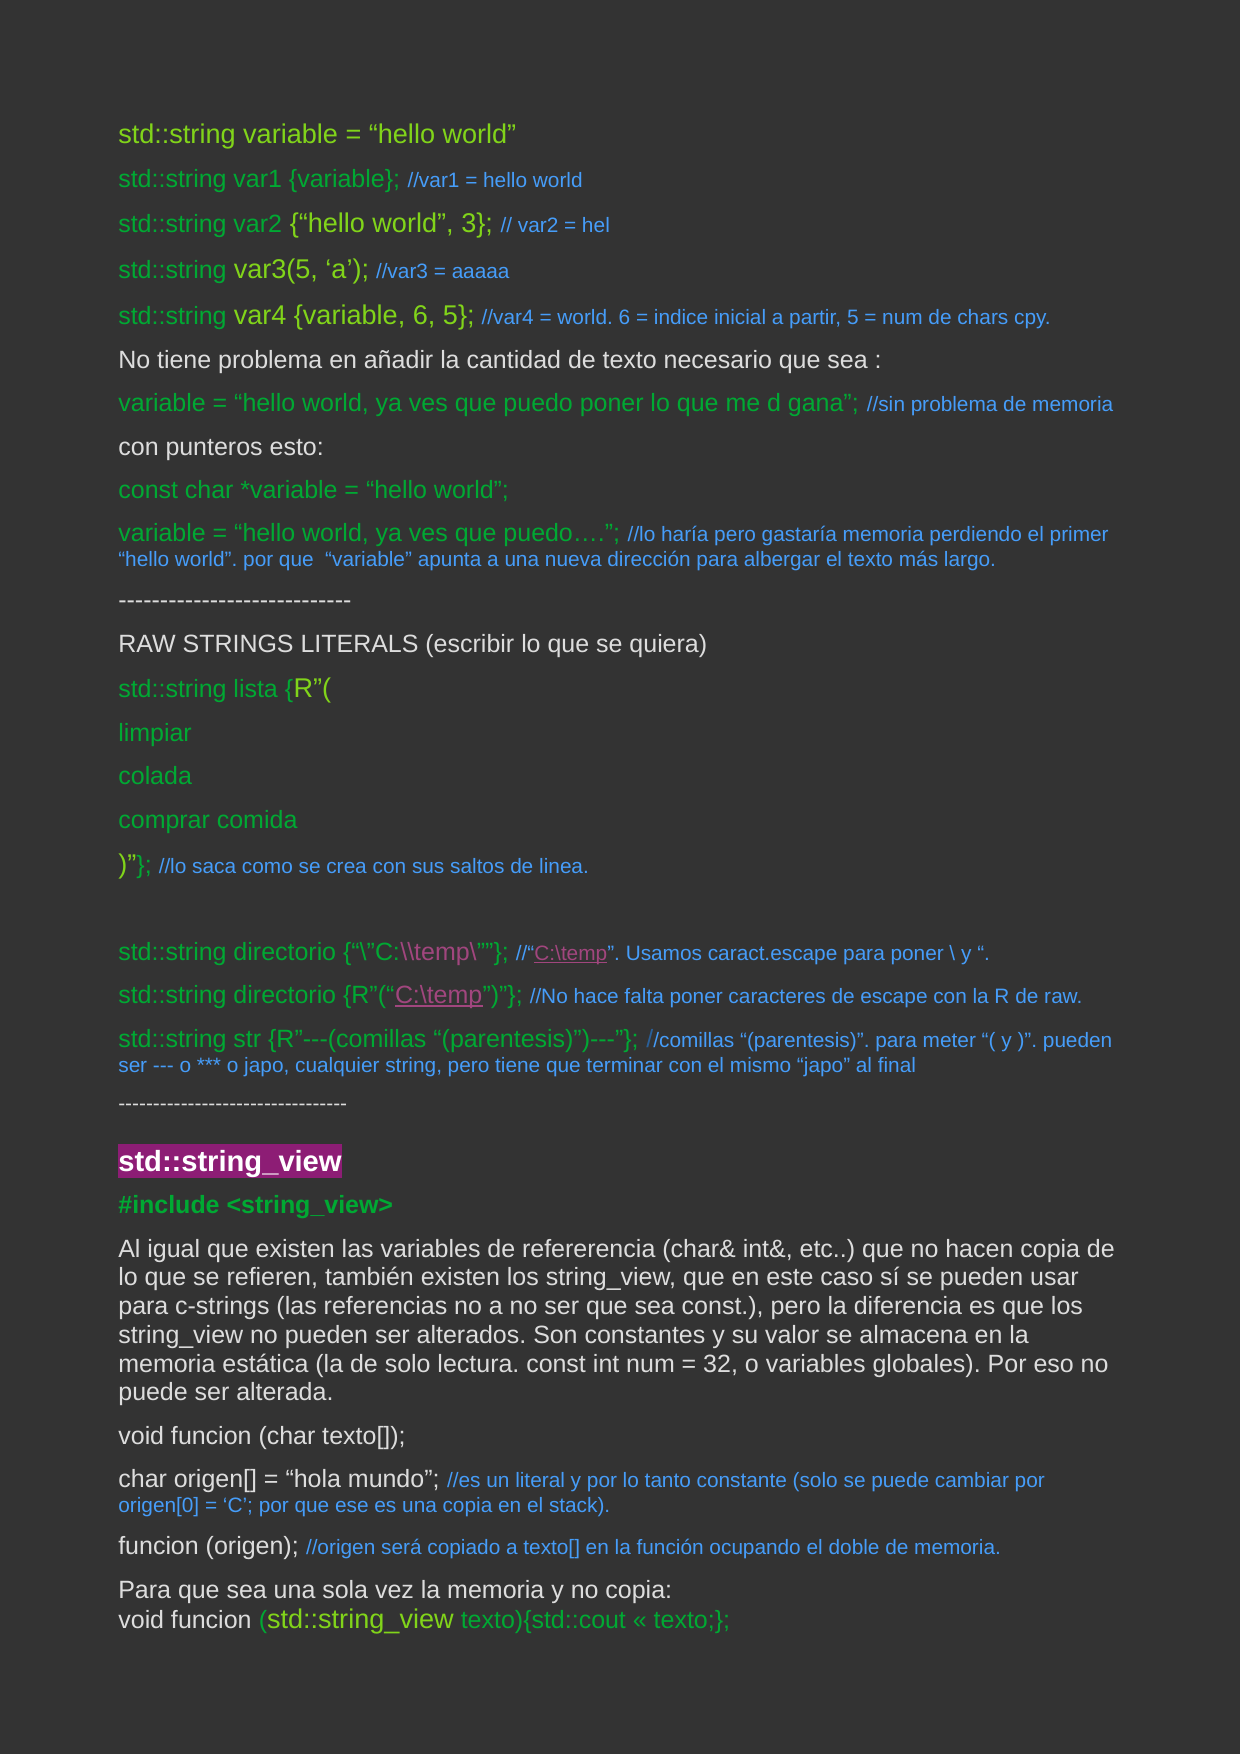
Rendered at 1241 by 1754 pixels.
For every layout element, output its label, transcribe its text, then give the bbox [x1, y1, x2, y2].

text comprar comida [118, 804, 1122, 833]
text std::string var3(5, ‘a’); //var3 = aaaaa [118, 253, 1122, 284]
text Al igual que existen las variables de refererencia (char& int&, etc..) que no hacen copia de lo que se refieren, también existen los string_view, que en este caso sí se pueden usar para c-strings (las referencias no a no ser que sea const.), pero la diferencia es que los string_view no pueden ser alterados. Son constantes y su valor se almacena en la memoria estática (la de solo lectura. const int num = 32, o variables globales). Por eso no puede ser alterada. [118, 1233, 1122, 1406]
text funcion (origen); //origen será copiado a texto[] en la función ocupando el doble de memoria. [118, 1531, 1122, 1560]
text --------------------------------- [118, 1091, 1122, 1115]
text char origen[] = “hola mundo”; //es un literal y por lo tanto constante (solo se puede cambiar por origen[0] = ‘C’; por que ese es una copia en el stack). [118, 1464, 1122, 1517]
text std::string str {R”---(comillas “(parentesis)”)---”}; //comillas “(parentesis)”. para meter “( y )”. pueden ser --- o *** o japo, cualquier string, pero tiene que terminar con el mismo “japo” al final [118, 1024, 1122, 1076]
text std::string directorio {“\”C:\\temp\””}; //“C:\temp”. Usamos caract.escape para poner \ y “. [118, 937, 1122, 966]
text No tiene problema en añadir la cantidad de texto necesario que sea : [118, 345, 1122, 373]
text con punteros esto: [118, 431, 1122, 460]
text std::string directorio {R”(“C:\temp”)”}; //No hace falta poner caracteres de escape con la R de raw. [118, 980, 1122, 1009]
text variable = “hello world, ya ves que puedo….”; //lo haría pero gastaría memoria perdiendo el primer “hello world”. por que “variable” apunta a una nueva dirección para albergar el texto más largo. [118, 518, 1122, 571]
text limpiar [118, 718, 1122, 747]
text variable = “hello world, ya ves que puedo poner lo que me d gana”; //sin problema de memoria [118, 388, 1122, 417]
text #include <string_view> [118, 1190, 1122, 1219]
text )”}; //lo saca como se crea con sus saltos de linea. [118, 848, 1122, 879]
text std::string var4 {variable, 6, 5}; //var4 = world. 6 = indice inicial a partir, 5 = num de chars cpy. [118, 299, 1122, 330]
text std::string var2 {“hello world”, 3}; // var2 = hel [118, 207, 1122, 238]
text colada [118, 761, 1122, 790]
text std::string var1 {variable}; //var1 = hello world [118, 164, 1122, 193]
subtitle std::string_view [118, 1144, 1122, 1178]
text std::string lista {R”( [118, 672, 1122, 703]
text const char *variable = “hello world”; [118, 475, 1122, 503]
text void funcion (char texto[]); [118, 1421, 1122, 1449]
text std::string variable = “hello world” [118, 118, 1122, 149]
text ---------------------------- [118, 585, 1122, 614]
text RAW STRINGS LITERALS (escribir lo que se quiera) [118, 629, 1122, 657]
text Para que sea una sola vez la memoria y no copia: void funcion (std::string_view texto){std::cout « texto;}; [118, 1574, 1122, 1634]
